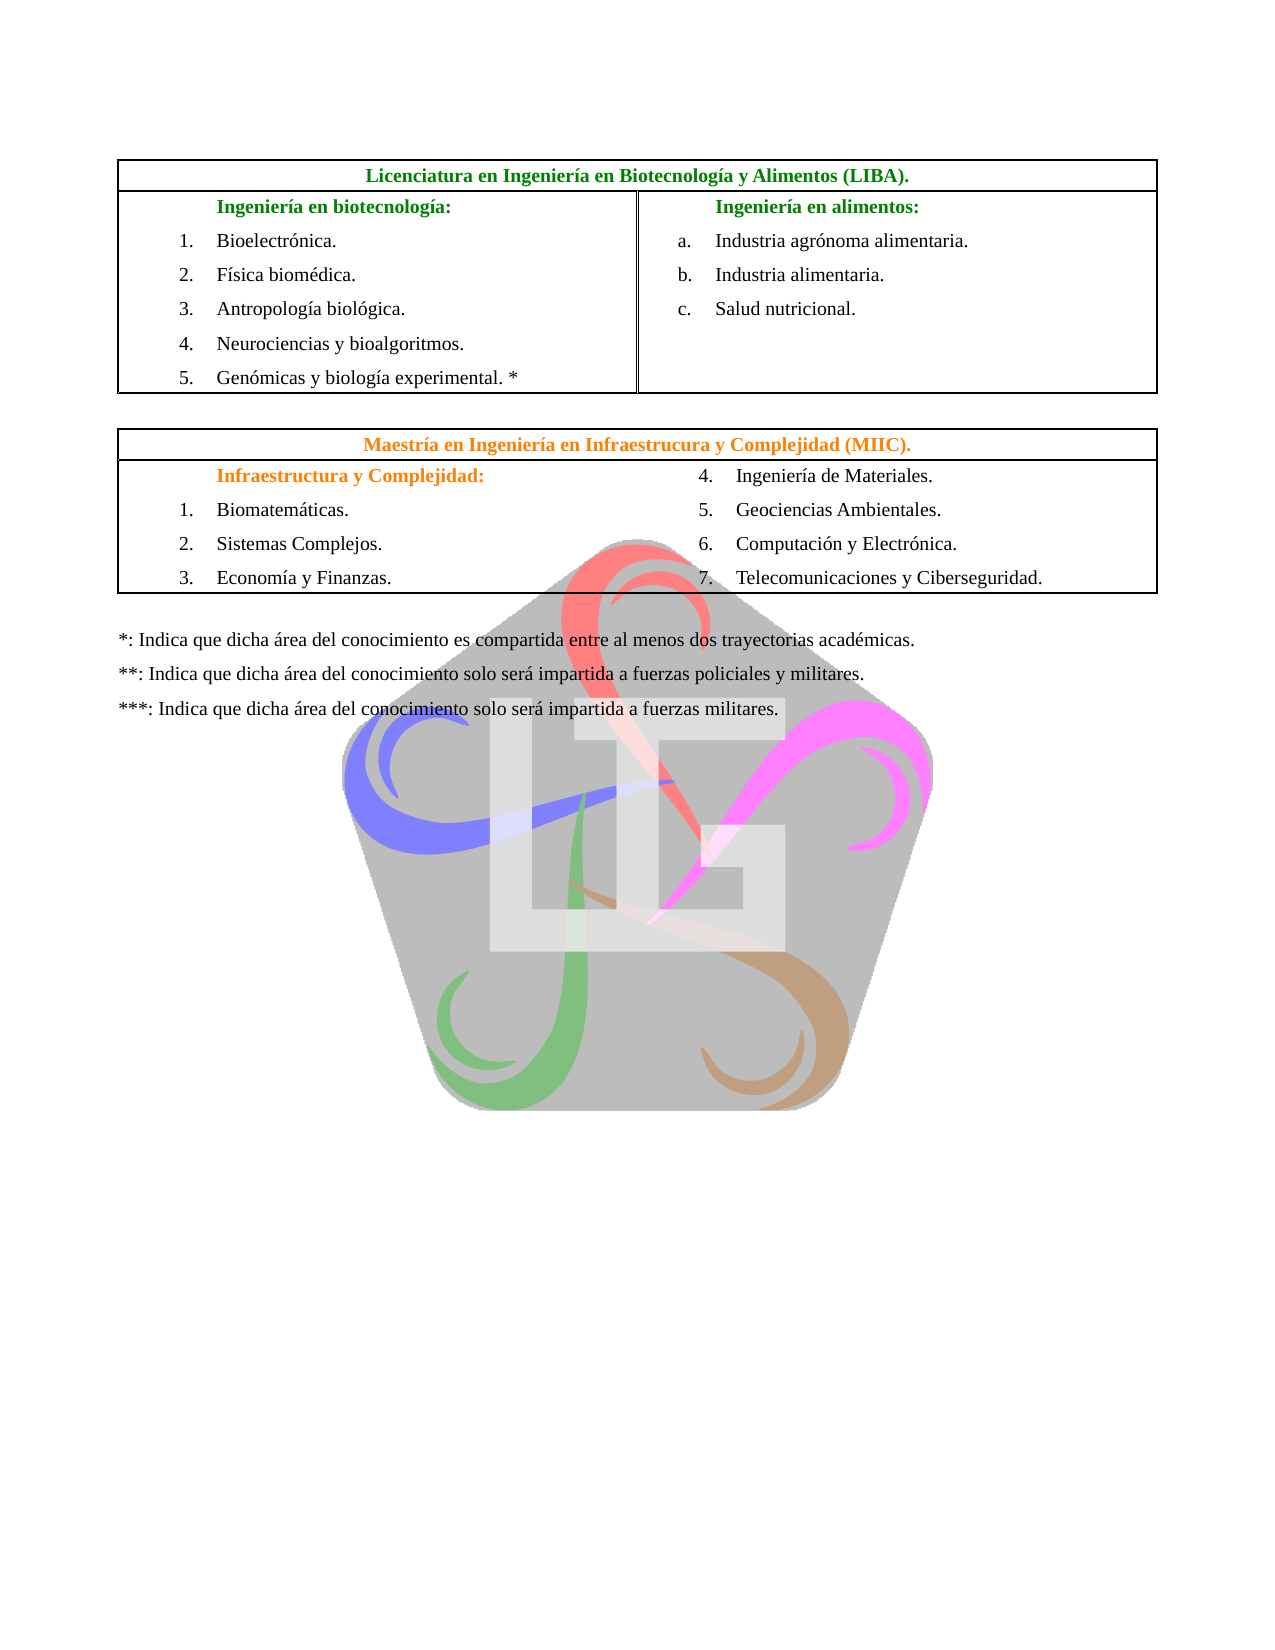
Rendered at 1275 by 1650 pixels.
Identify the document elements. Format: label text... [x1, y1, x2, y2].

table_cell Ingeniería en alimentos: Industria agrónoma alimentaria. Industria alimentaria. Salud nutricional. [639, 192, 1156, 391]
table_header Licenciatura en Ingeniería en Biotecnología y Alimentos (LIBA). [119, 161, 1156, 190]
picture [342, 651, 933, 662]
table_cell Infraestructura y Complejidad: Biomatemáticas. Sistemas Complejos. Economía y Finanzas. [119, 461, 637, 592]
picture [342, 685, 933, 697]
table_cell Ingeniería en biotecnología: Bioelectrónica. Física biomédica. Antropología biológica. Neurociencias y bioalgoritmos. Genómicas y biología experimental. * [119, 192, 636, 391]
text **: Indica que dicha área del conocimiento solo será impartida a fuerzas policiales y militares. [118, 662, 1157, 685]
text *: Indica que dicha área del conocimiento es compartida entre al menos dos trayectorias académicas. [118, 628, 1157, 651]
text ***: Indica que dicha área del conocimiento solo será impartida a fuerzas militares. [118, 697, 1157, 719]
table_header Maestría en Ingeniería en Infraestrucura y Complejidad (MIIC). [119, 430, 1156, 458]
picture [342, 594, 933, 628]
picture [342, 719, 933, 1121]
table_cell Ingeniería de Materiales. Geociencias Ambientales. Computación y Electrónica. Telecomunicaciones y Ciberseguridad. [638, 461, 1156, 592]
